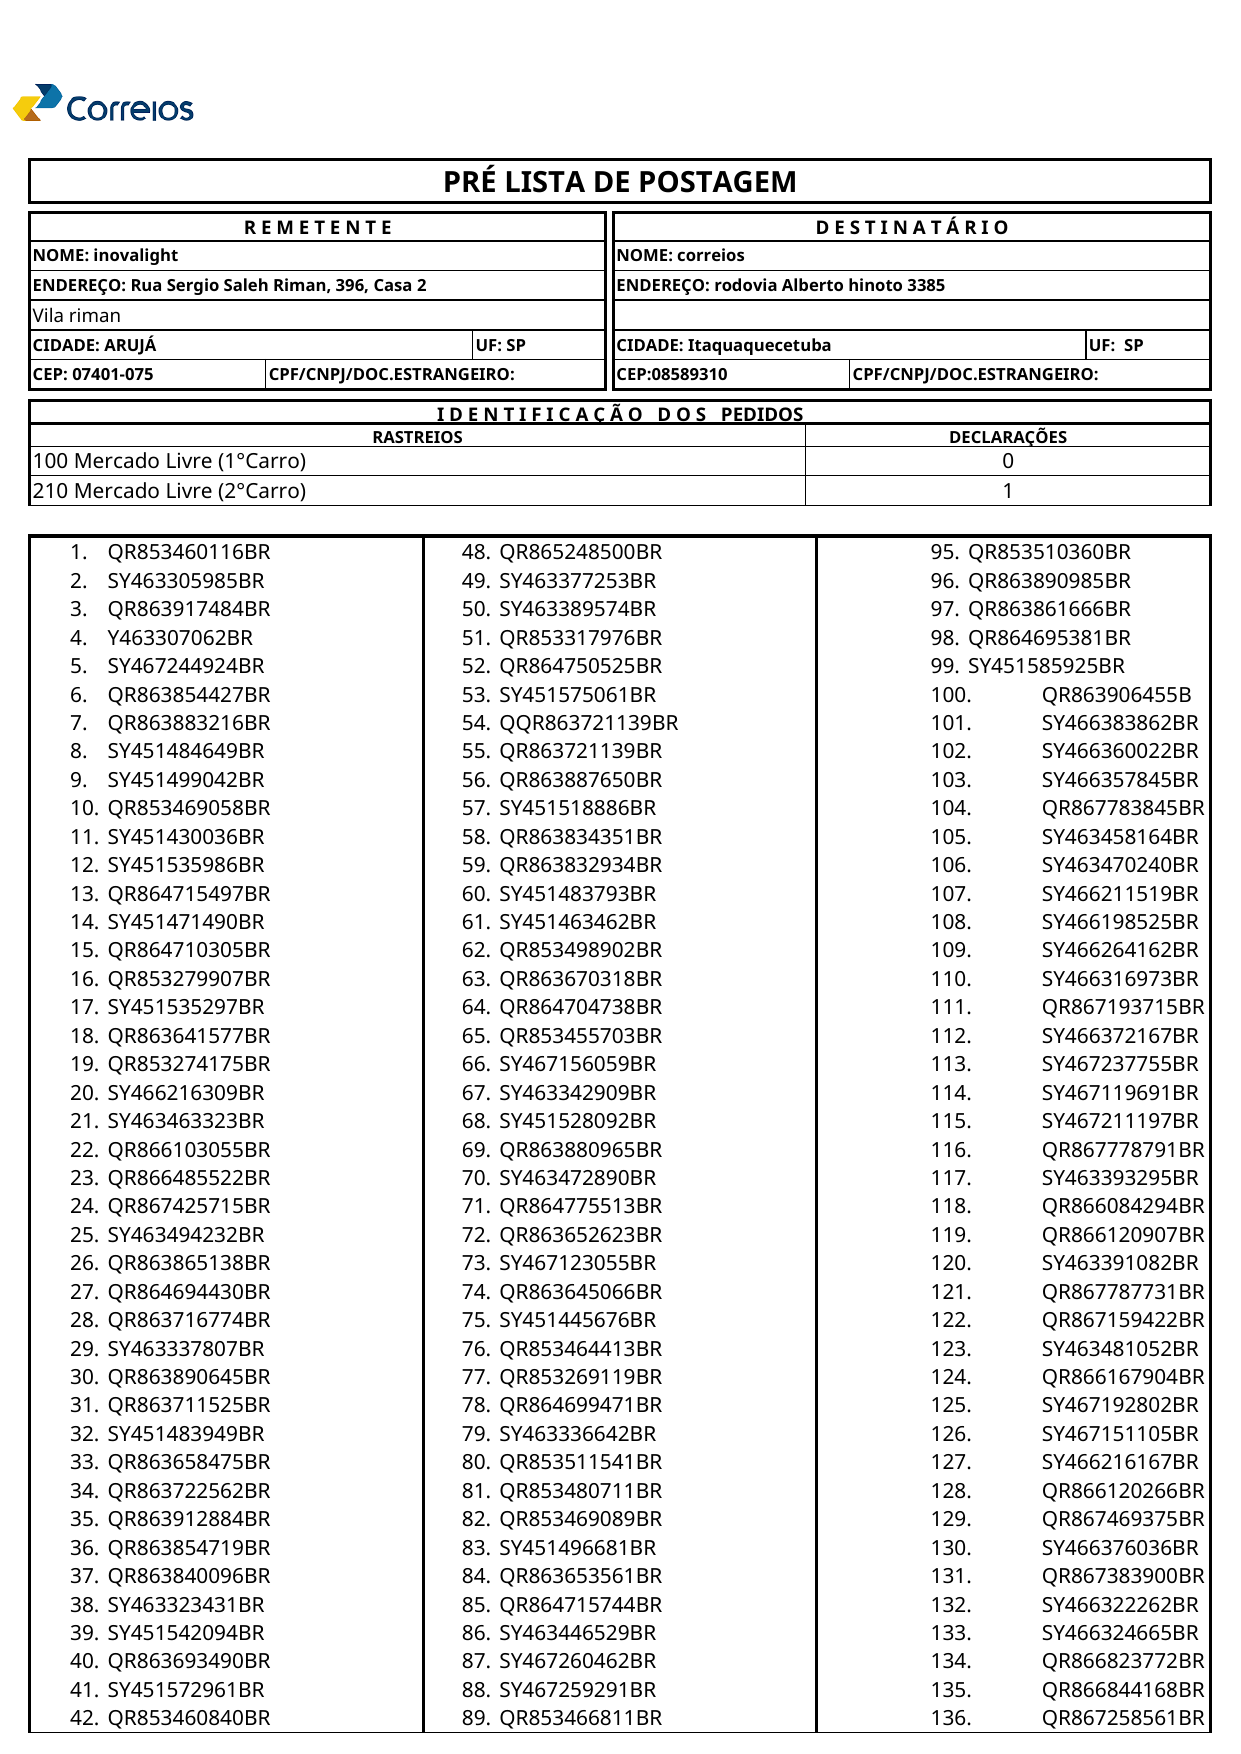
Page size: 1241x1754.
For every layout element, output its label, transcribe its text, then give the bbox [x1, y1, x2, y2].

table_cell [605, 204, 613, 211]
table_cell ENDEREÇO: Rua Sergio Saleh Riman, 396, Casa 2 [31, 271, 604, 299]
table_cell [607, 211, 612, 388]
table_cell NOME: correios [615, 242, 1209, 269]
table_cell NOME: inovalight [31, 242, 604, 269]
table_cell [444, 506, 653, 534]
table_cell QR865248500BR SY463377253BR SY463389574BR QR853317976BR QR864750525BR SY451575061BR QQR863721139BR QR863721139BR QR863887650BR SY451518886BR QR863834351BR QR863832934BR SY451483793BR SY451463462BR QR853498902BR QR863670318BR QR864704738BR QR853455703BR SY467156059BR SY463342909BR SY451528092BR QR863880965BR SY463472890BR QR864775513BR QR863652623BR SY467123055BR QR863645066BR SY451445676BR QR853464413BR QR853269119BR QR864699471BR SY463336642BR QR853511541BR QR853480711BR QR853469089BR SY451496681BR QR863653561BR QR864715744BR SY463446529BR SY467260462BR SY467259291BR QR853466811BR SY466310423BR SY466236011BR QR864757205BR SY451460165BR QR863715399BR Qr863646945br Sy451564364br Qr853509931br Qr863860630br Qr867813140br Sy463480264br Sy466317262br Sy467189661br Qr867644857br Sy467156924br Qr867420390br Qr863697580br Sy466350507br Qr853479418br Qr853464387br Sy463358400br Qr867663811br R865269615br Qr867577344br Sy466393290br Sy463313010br Sy467200146br Qr867455221br Qr863646530br Sy451420405br Qr867643587br Qr863687698br Sy451481302br Qr868160400br Sy463404055br Qr868111505br Qr867423728br Sy463387508br Qr867844080br Qr867404335br Sy467148653br Qr867464943br Qr868158468br Qr865249235br Qr867849878br Sy467276670br Sy468463152br Sy467250301br Qr867867505br Sy467258954br Qr868119345br Qr867592752br Qr867809613br Qr867373709br Qr866087260br Sy467251633br Qr867857928br Qr868125323br Qr867822521br Qr868148995br Sy467245403br Sy468439017br Sy467317564br Qr866508529br Qr866508254br Qr864783191br Sy468428164br Qq954721725br Qr867820110br Sy466205615br Sy451484051br Qr867567205br [425, 538, 815, 1732]
table_cell [1086, 506, 1211, 534]
table_cell Vila riman [31, 301, 604, 329]
table_cell DECLARAÇÕES VALOR [806, 425, 1209, 446]
table_cell RASTREIOS CONTEÚDO [31, 425, 805, 446]
table_cell CIDADE: ARUJÁ [31, 331, 472, 359]
table_cell [30, 204, 605, 211]
table_cell [615, 301, 1209, 329]
table_cell [357, 506, 370, 534]
table_cell [653, 506, 680, 534]
table_cell [208, 506, 229, 534]
table_cell ENDEREÇO: rodovia Alberto hinoto 3385 [615, 271, 1209, 299]
table_cell I D E N T I F I C A Ç Ã O D O S PEDIDOS [31, 402, 1209, 422]
table_cell 210 Mercado Livre (2°Carro) [31, 476, 805, 505]
table_cell [400, 506, 444, 534]
table_cell R E M E T E N T E [31, 214, 604, 240]
table_cell QR853460116BR SY463305985BR QR863917484BR Y463307062BR SY467244924BR QR863854427BR QR863883216BR SY451484649BR SY451499042BR QR853469058BR SY451430036BR SY451535986BR QR864715497BR SY451471490BR QR864710305BR QR853279907BR SY451535297BR QR863641577BR QR853274175BR SY466216309BR SY463463323BR QR866103055BR QR866485522BR QR867425715BR SY463494232BR QR863865138BR QR864694430BR QR863716774BR SY463337807BR QR863890645BR QR863711525BR SY451483949BR QR863658475BR QR863722562BR QR863912884BR QR863854719BR QR863840096BR SY463323431BR SY451542094BR QR863693490BR SY451572961BR QR853460840BR QR864749028BR QR864753124BR SY451483422BR SY451407182BR QR863917095BR SY467146992BR QR867642737BR SY467145952BR QR867770594BR SY467166100BR QR866886619BR QR867775490BR QR865188001BR QR866155375BR SY467144444BR SY467229272BR SY466202755BR SY467194255BR QR867214251BR QR865241395BR QR866144656BR QR866164854BR QR866479487BR SY463430064BR SY467156544BR SY466301510BR QR866533979BR QR865279881BR SY466360230BR SY463454318BR SY463457495BR QR865228536BR SY463408225BR QR867655126BR SY467218147BR QR866888053BR QR866478915BR QR865263762BR SY466304017BR QR867374307BR SY466210270BR QR867244845BR QR864767959BR QR867617074BR QR866532837BR QR866534489BR SY463366882BR QR866101505BR SY451541757BR QR865256642BR SY466324201BR SY466255761BR QR86572045BR QR867453061BR QR867420695BR QR866534458BR QR867433606BR R866539177BR QR866516281BR SY466251478BR QR863924879BR SY451570064BR QR863917011BR SY451525480BR QR863647257BR QR863707327BR SY451401471BR SY451479255BR Sy451530286br Qr853533198br Sy451507509br Qr863892005br [31, 538, 422, 1732]
table_cell [229, 506, 357, 534]
table_cell 100 Mercado Livre (1°Carro) [31, 447, 805, 475]
table_cell [680, 506, 805, 534]
table_cell [30, 388, 1211, 399]
table_cell CPF/CNPJ/DOC.ESTRANGEIRO: [850, 360, 1209, 388]
table_cell CEP: 07401-075 [31, 360, 265, 388]
table_cell [850, 506, 1058, 534]
table_cell [805, 506, 849, 534]
table_cell D E S T I N A T Á R I O [615, 214, 1209, 240]
table_cell UF: SP [473, 331, 604, 359]
table_cell [613, 204, 1211, 211]
table_cell 1 [806, 476, 1209, 505]
table_cell [370, 506, 400, 534]
table_cell CEP:08589310 [615, 360, 849, 388]
table_cell CIDADE: Itaquaquecetuba [615, 331, 1085, 359]
table_cell [1058, 506, 1086, 534]
table_cell 0 [806, 447, 1209, 475]
table_cell QR853510360BR QR863890985BR QR863861666BR QR864695381BR SY451585925BR QR863906455B SY466383862BR SY466360022BR SY466357845BR QR867783845BR SY463458164BR SY463470240BR SY466211519BR SY466198525BR SY466264162BR SY466316973BR QR867193715BR SY466372167BR SY467237755BR SY467119691BR SY467211197BR QR867778791BR SY463393295BR QR866084294BR QR866120907BR SY463391082BR QR867787731BR QR867159422BR SY463481052BR QR866167904BR SY467192802BR SY467151105BR SY466216167BR QR866120266BR QR867469375BR SY466376036BR QR867383900BR SY466322262BR SY466324665BR QR866823772BR QR866844168BR QR867258561BR QR866485054BR QR865273481BR QR866131873BR SY463495975BR Qr866893447br Sy466336195br Sy463425736br Qr867576091br Sy466201732br Qr867441491br Qr866802208br Sy463484969br Qr866147670br Sy467254688br Qr868153125br Sy468455403br Qr868120122br Qr867863044br Qr867429354br Sy466363845br Qr866561113br Qr866892441br Qr867253989br Sy466244503br Sy463471695br Sy467285455br Qr863862216br Sy467125900br Qr867419935br Qr866163292br Qr866544441br Sy467263472br Qr867579291br Sy467248784br Qr866158329br Qr867216972br Qr866808775br Qr865207536br Qr867634510br Sy463440804br [818, 538, 1209, 1732]
table_cell [67, 506, 200, 534]
table_header PRÉ LISTA DE POSTAGEM [205, 161, 1209, 201]
table_cell [200, 506, 208, 534]
table_cell UF: SP [1087, 331, 1209, 359]
table_cell [30, 506, 67, 534]
table_cell CPF/CNPJ/DOC.ESTRANGEIRO: [266, 360, 604, 388]
